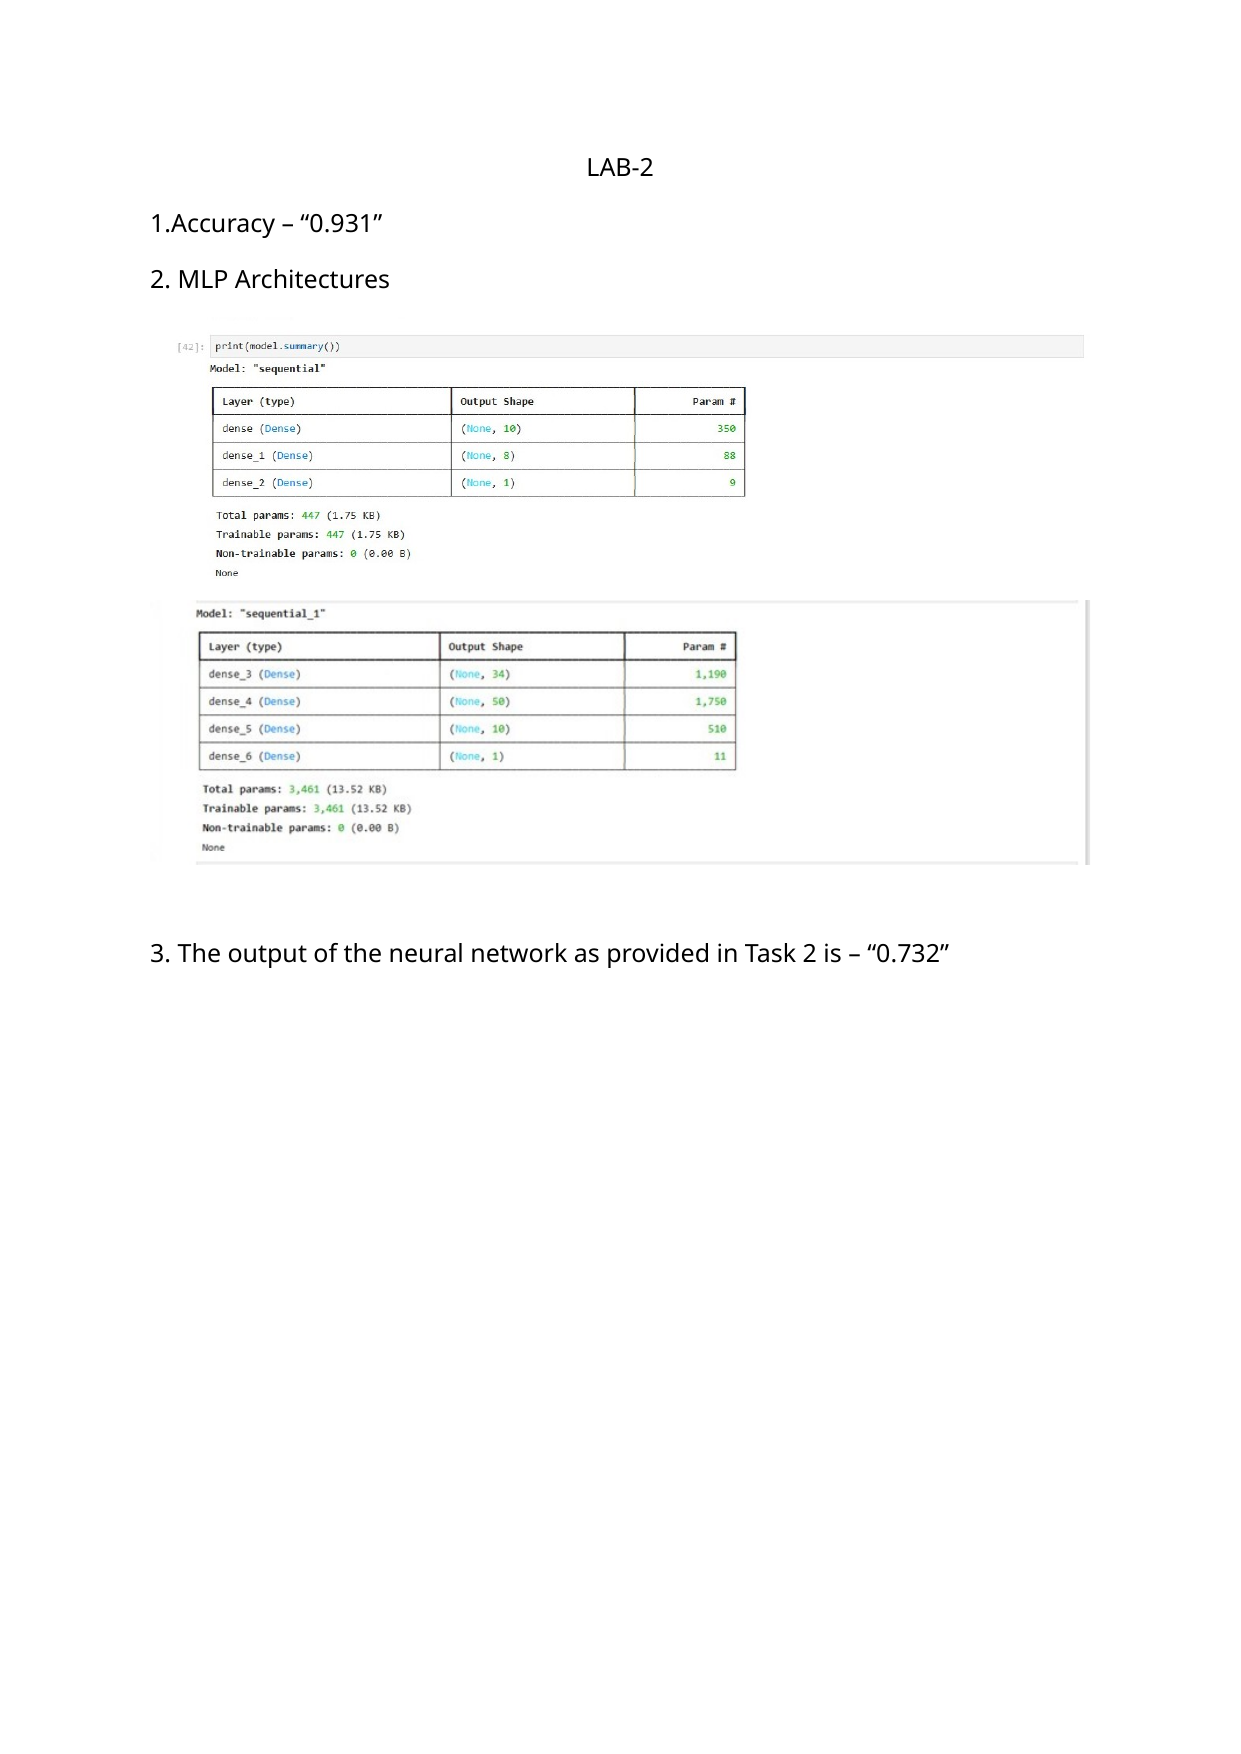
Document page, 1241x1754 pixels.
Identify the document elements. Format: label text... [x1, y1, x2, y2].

text LAB-2 [150, 150, 1090, 184]
text 1.Accuracy – “0.931” [150, 206, 1090, 240]
text 2. MLP Architectures [150, 262, 1090, 296]
text 3. The output of the neural network as provided in Task 2 is – “0.732” [150, 935, 1090, 969]
